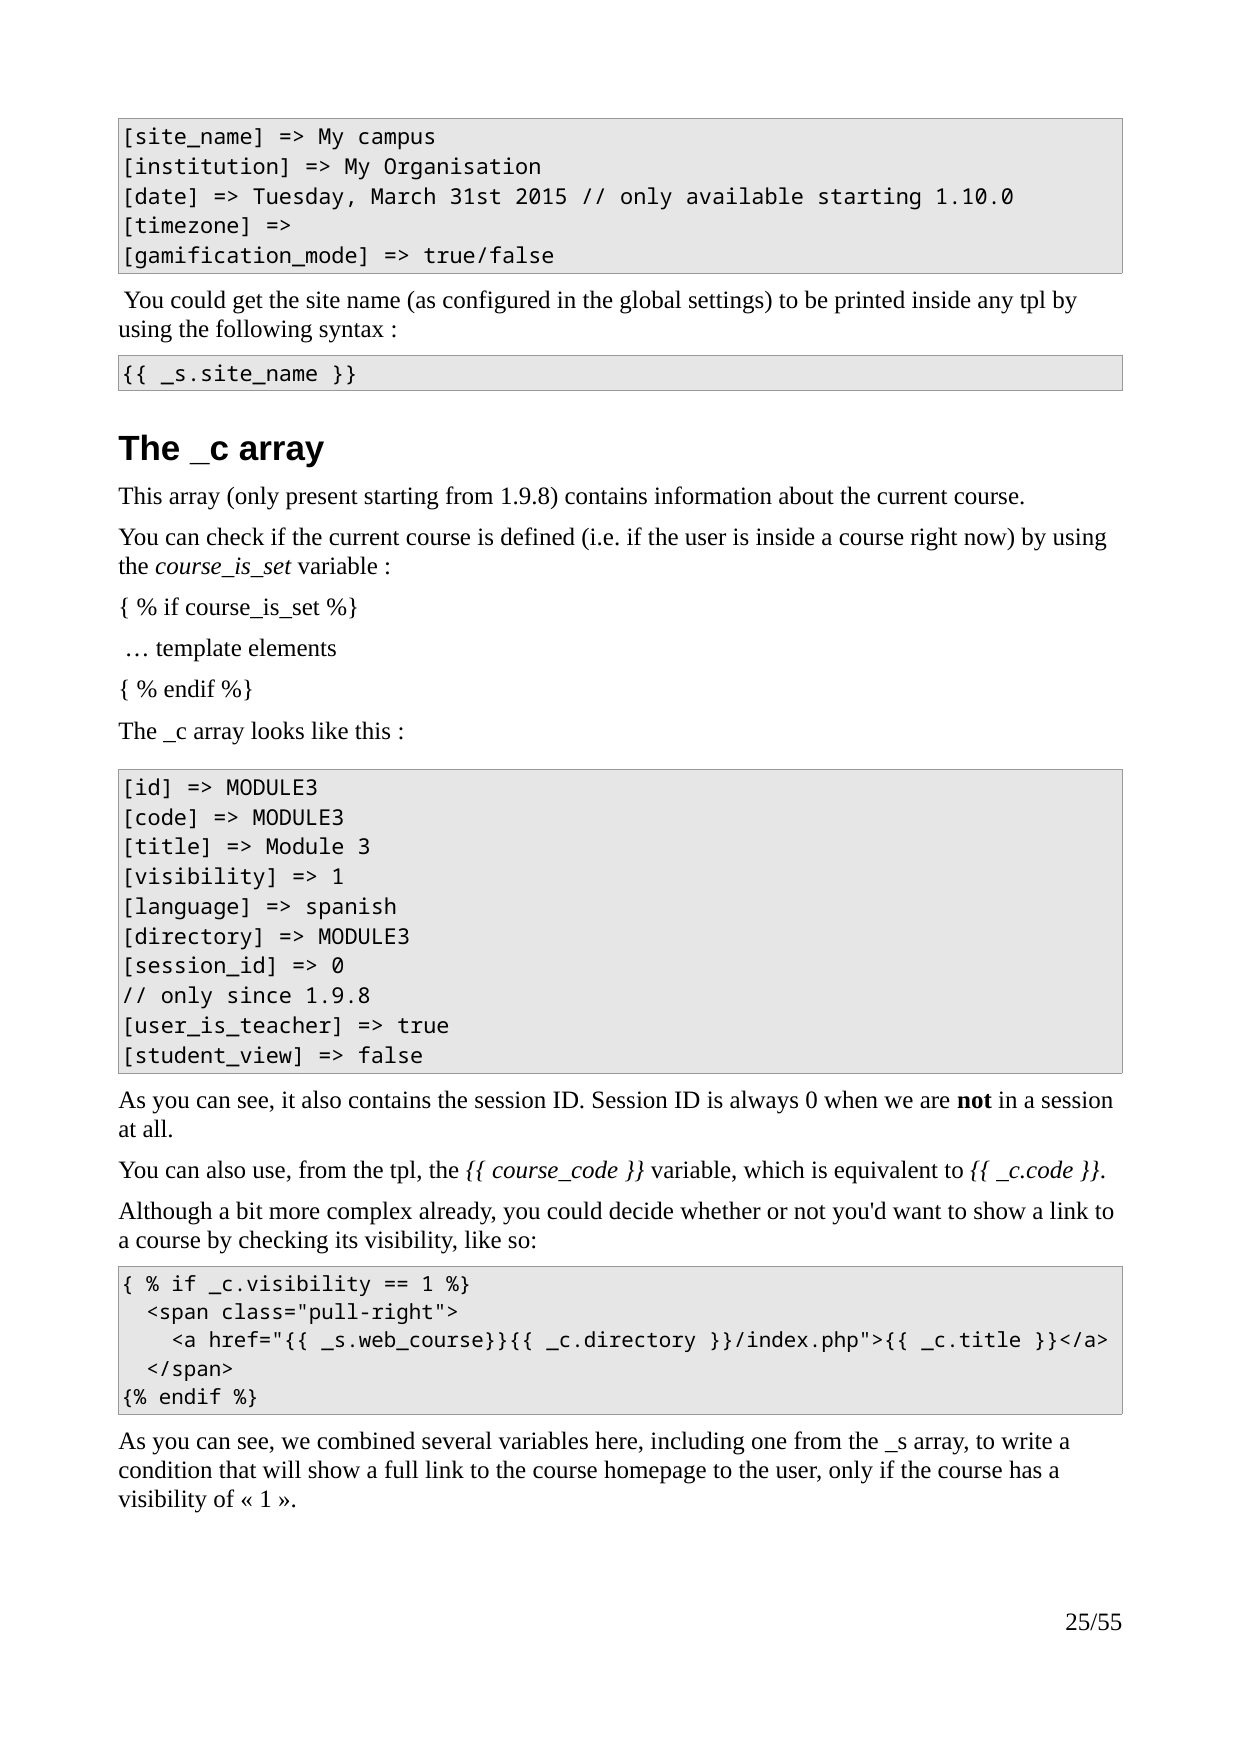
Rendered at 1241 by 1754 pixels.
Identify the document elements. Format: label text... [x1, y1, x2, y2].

text {{ _s.site_name }} [119, 356, 1122, 390]
text As you can see, we combined several variables here, including one from the _s array, to write a condition that will show a full link to the course homepage to the user, only if the course has a visibility of « 1 ». [118, 1426, 1122, 1512]
text You could get the site name (as configured in the global settings) to be printed inside any tpl by using the following syntax : [118, 286, 1122, 343]
text As you can see, it also contains the session ID. Session ID is always 0 when we are not in a session at all. [118, 1085, 1122, 1143]
text The _c array looks like this : [118, 716, 1122, 744]
text [site_name] => My campus [institution] => My Organisation [date] => Tuesday, March 31st 2015 // only available starting 1.10.0 [timezone] => [gamification_mode] => true/false [119, 119, 1122, 273]
text You can check if the current course is defined (i.e. if the user is inside a course right now) by using the course_is_set variable : [118, 522, 1122, 579]
text Although a bit more complex already, you could decide whether or not you'd want to show a link to a course by checking its visibility, like so: [118, 1196, 1122, 1254]
text [id] => MODULE3 [code] => MODULE3 [title] => Module 3 [visibility] => 1 [language] => spanish [directory] => MODULE3 [session_id] => 0 // only since 1.9.8 [user_is_teacher] => true [student_view] => false [119, 770, 1122, 1073]
text … template elements [118, 633, 1122, 662]
text { % if course_is_set %} [118, 592, 1122, 621]
text { % endif %} [118, 674, 1122, 703]
text You can also use, from the tpl, the {{ course_code }} variable, which is equivalent to {{ _c.code }}. [118, 1155, 1122, 1184]
text { % if _c.visibility == 1 %} <span class="pull-right"> <a href="{{ _s.web_course}}{{ _c.directory }}/index.php">{{ _c.title }}</a> </span> {% endif %} [119, 1267, 1122, 1414]
subtitle The _c array [118, 428, 1122, 468]
text This array (only present starting from 1.9.8) contains information about the current course. [118, 481, 1122, 509]
